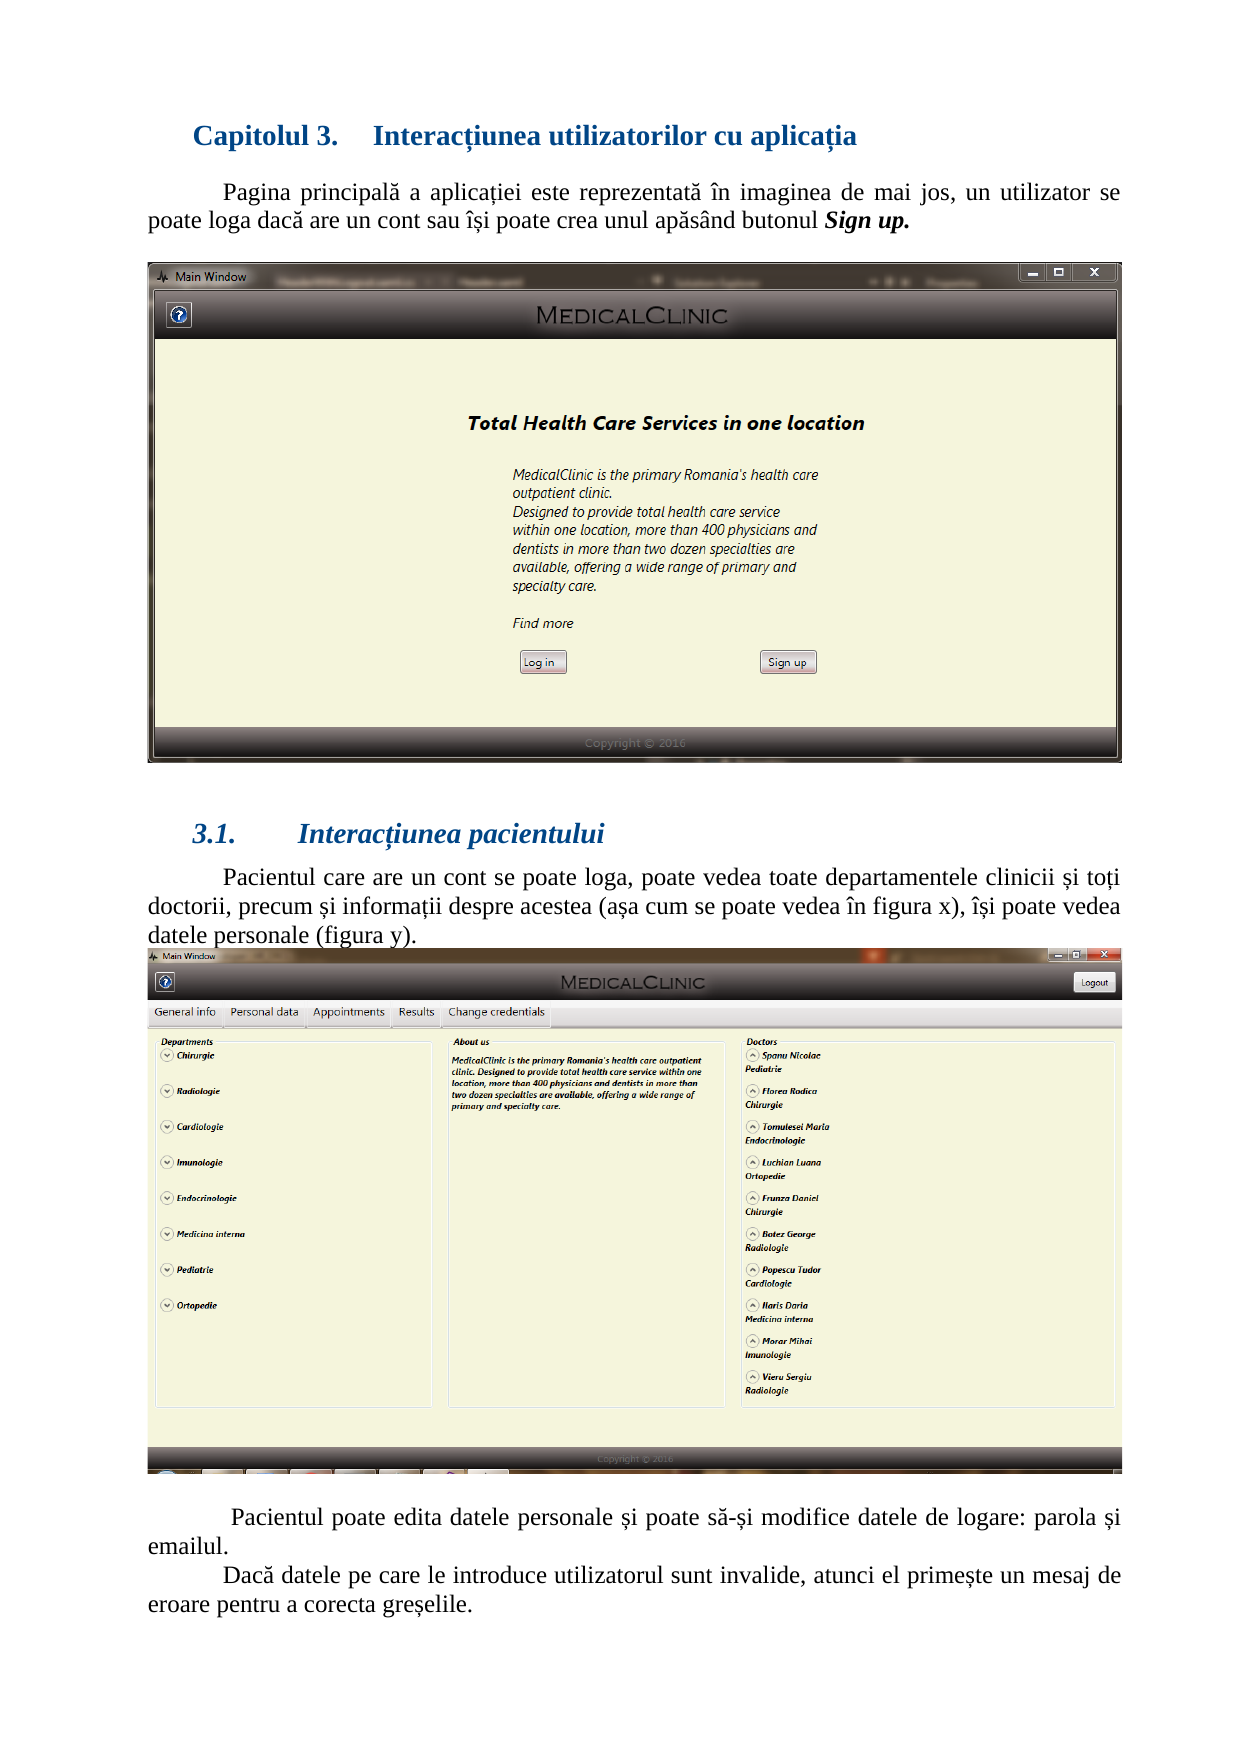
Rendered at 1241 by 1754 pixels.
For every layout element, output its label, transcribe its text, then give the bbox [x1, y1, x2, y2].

text Dacă datele pe care le introduce utilizatorul sunt invalide, atunci el primește un mesaj de eroare pentru a corecta greșelile. [148, 1560, 1122, 1617]
picture [147, 948, 1123, 1474]
text Pagina principală a aplicației este reprezentată în imaginea de mai jos, un utilizator se poate loga dacă are un cont sau își poate crea unul apăsând butonul Sign up. [148, 177, 1122, 234]
subtitle Interacțiunea pacientului [192, 816, 1122, 850]
text Pacientul care are un cont se poate loga, poate vedea toate departamentele clinicii și toți doctorii, precum și informații despre acestea (așa cum se poate vedea în figura x), își poate vedea datele personale (figura y). [148, 862, 1122, 948]
subtitle Interacțiunea utilizatorilor cu aplicația [192, 118, 1122, 152]
text Pacientul poate edita datele personale și poate să-și modifice datele de logare: parola și emailul. [148, 1502, 1122, 1560]
picture [147, 262, 1122, 763]
